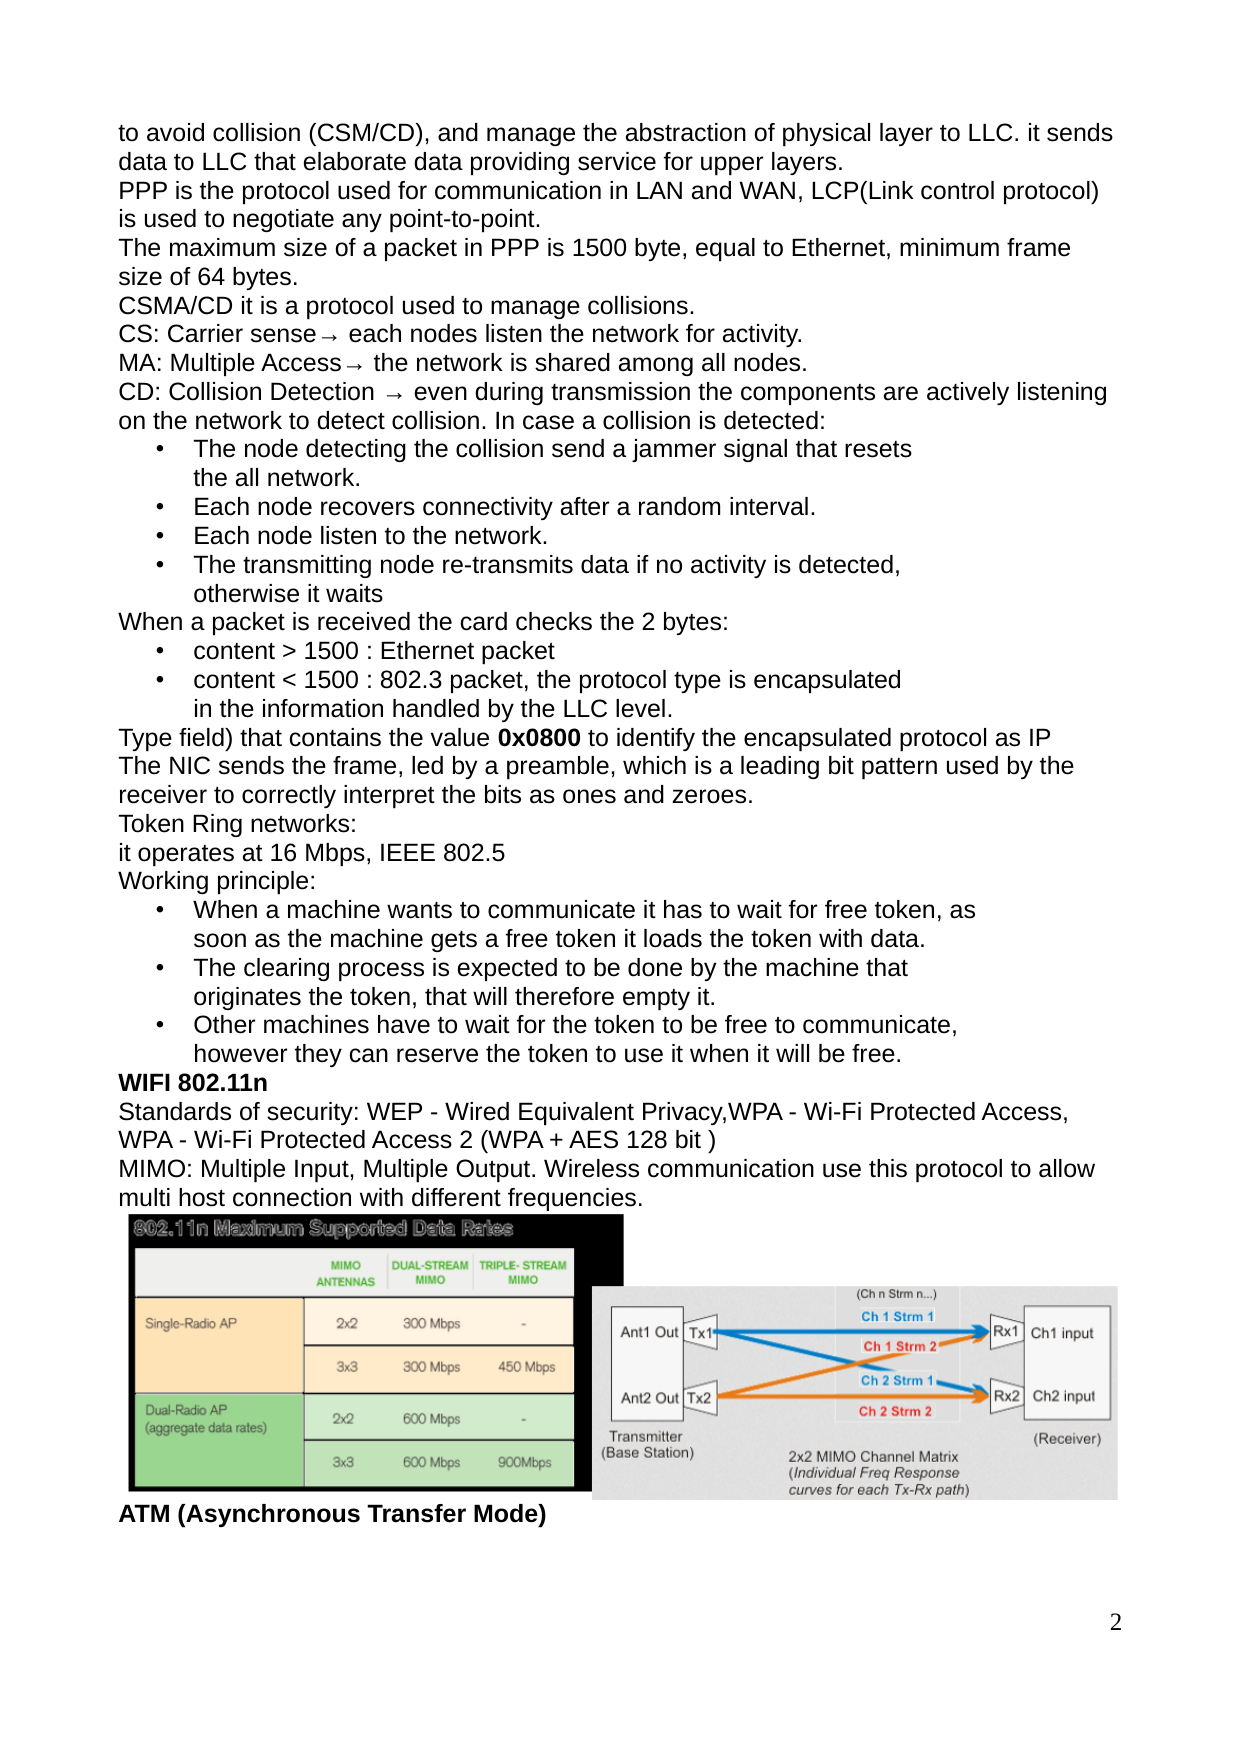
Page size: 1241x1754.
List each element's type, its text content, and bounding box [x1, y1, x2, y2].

text CSMA/CD it is a protocol used to manage collisions. [118, 291, 1122, 319]
list the all network. [156, 463, 1122, 492]
text MIMO: Multiple Input, Multiple Output. Wireless communication use this protocol to allow multi host connection with different frequencies. [118, 1154, 1122, 1211]
text MA: Multiple Access→ the network is shared among all nodes. [118, 348, 1122, 377]
text CD: Collision Detection → even during transmission the components are actively listening on the network to detect collision. In case a collision is detected: [118, 377, 1122, 434]
text Token Ring networks: [118, 809, 1122, 837]
text ATM (Asynchronous Transfer Mode) [118, 1500, 1122, 1528]
list The transmitting node re-transmits data if no activity is detected, [156, 550, 1122, 578]
list Each node listen to the network. [156, 521, 1122, 550]
list content < 1500 : 802.3 packet, the protocol type is encapsulated [156, 665, 1122, 694]
list otherwise it waits [156, 578, 1122, 607]
text Type field) that contains the value 0x0800 to identify the encapsulated protocol as IP [118, 722, 1122, 751]
list Each node recovers connectivity after a random interval. [156, 492, 1122, 521]
list The clearing process is expected to be done by the machine that [156, 953, 1122, 981]
text it operates at 16 Mbps, IEEE 802.5 [118, 837, 1122, 866]
list soon as the machine gets a free token it loads the token with data. [156, 924, 1122, 953]
text When a packet is received the card checks the 2 bytes: [118, 607, 1122, 636]
text WIFI 802.11n [118, 1068, 1122, 1097]
text CS: Carrier sense→ each nodes listen the network for activity. [118, 319, 1122, 348]
picture [118, 1211, 1123, 1500]
list Other machines have to wait for the token to be free to communicate, [156, 1010, 1122, 1039]
list originates the token, that will therefore empty it. [156, 981, 1122, 1010]
list in the information handled by the LLC level. [156, 694, 1122, 722]
list When a machine wants to communicate it has to wait for free token, as [156, 895, 1122, 924]
list The node detecting the collision send a jammer signal that resets [156, 434, 1122, 463]
text The NIC sends the frame, led by a preamble, which is a leading bit pattern used by the receiver to correctly interpret the bits as ones and zeroes. [118, 751, 1122, 809]
text The maximum size of a packet in PPP is 1500 byte, equal to Ethernet, minimum frame size of 64 bytes. [118, 233, 1122, 291]
list however they can reserve the token to use it when it will be free. [156, 1039, 1122, 1068]
text Working principle: [118, 866, 1122, 895]
text to avoid collision (CSM/CD), and manage the abstraction of physical layer to LLC. it sends data to LLC that elaborate data providing service for upper layers. [118, 118, 1122, 176]
text Standards of security: WEP - Wired Equivalent Privacy,WPA - Wi-Fi Protected Access, WPA - Wi-Fi Protected Access 2 (WPA + AES 128 bit ) [118, 1097, 1122, 1154]
list content > 1500 : Ethernet packet [156, 636, 1122, 665]
text PPP is the protocol used for communication in LAN and WAN, LCP(Link control protocol) is used to negotiate any point-to-point. [118, 176, 1122, 233]
